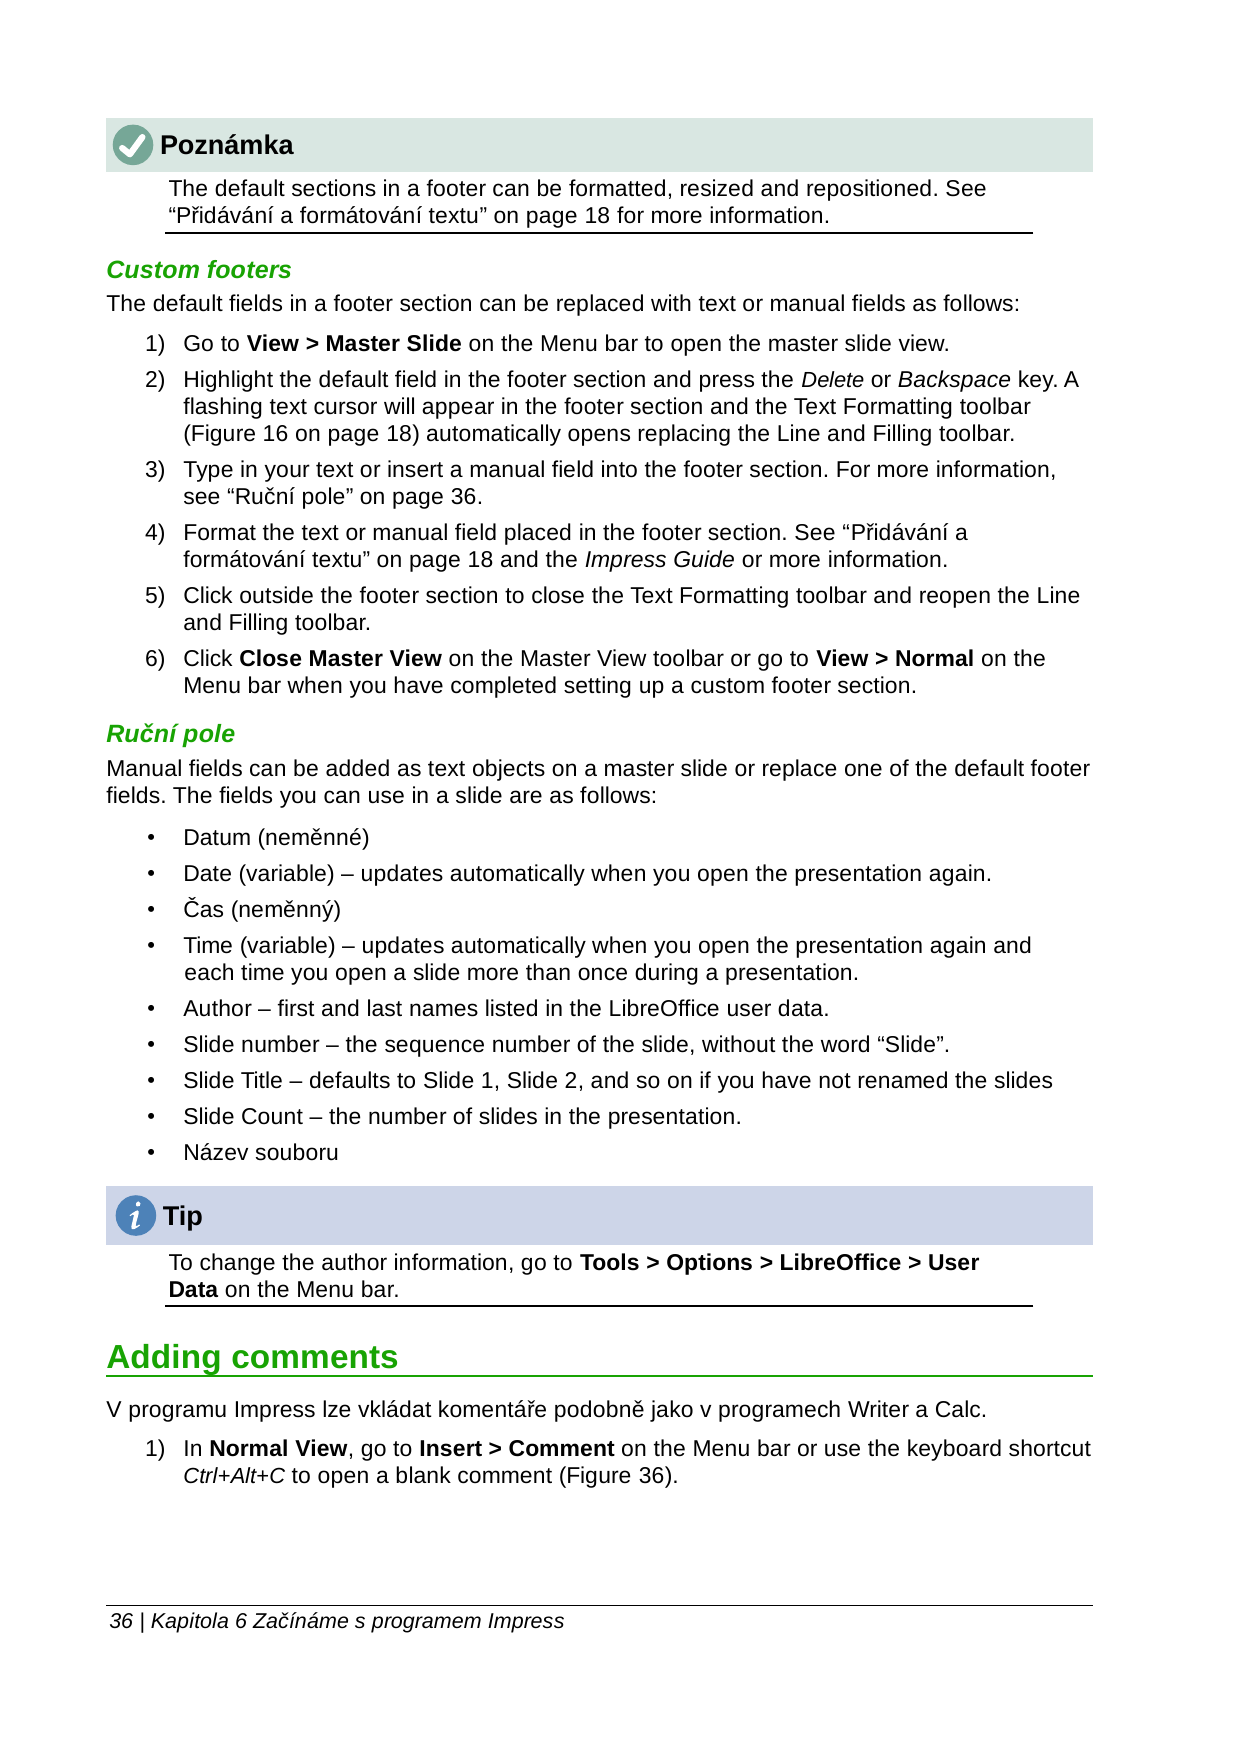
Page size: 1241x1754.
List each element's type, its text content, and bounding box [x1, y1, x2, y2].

subtitle Adding comments [106, 1337, 1093, 1375]
text V programu Impress lze vkládat komentáře podobně jako v programech Writer a Calc. [106, 1395, 1093, 1422]
list Author – first and last names listed in the LibreOffice user data. [144, 991, 1093, 1021]
list Highlight the default field in the footer section and press the Delete or Backspace key. A flashing text cursor will appear in the footer section and the Text Formatting toolbar (Figure 16 on page 17) automatically opens replacing the Line and Filling toolbar. [165, 365, 1093, 446]
text To change the author information, go to Tools > Options > LibreOffice > User Data on the Menu bar. [165, 1245, 1033, 1305]
subtitle Ruční pole [106, 719, 1093, 748]
list Click Close Master View on the Master View toolbar or go to View > Normal on the Menu bar when you have completed setting up a custom footer section. [165, 644, 1093, 698]
list Název souboru [144, 1135, 1093, 1168]
list Time (variable) – updates automatically when you open the presentation again and each time you open a slide more than once during a presentation. [144, 928, 1093, 986]
list Date (variable) – updates automatically when you open the presentation again. [144, 857, 1093, 887]
text Manual fields can be added as text objects on a master slide or replace one of the default footer fields. The fields you can use in a slide are as follows: [106, 754, 1093, 808]
list Čas (neměnný) [144, 892, 1093, 922]
list Slide number – the sequence number of the slide, without the word “Slide”. [144, 1027, 1093, 1057]
list Type in your text or insert a manual field into the footer section. For more information, see “Manual fields” on page 35. [165, 455, 1093, 509]
list Slide Title – defaults to Slide 1, Slide 2, and so on if you have not renamed the slides [144, 1063, 1093, 1093]
text The default sections in a footer can be formatted, resized and repositioned. See “Adding and formatting text” on page 17 for more information. [165, 172, 1033, 232]
list Datum (neměnné) [144, 821, 1093, 851]
subtitle Poznámka [106, 118, 1093, 172]
list Format the text or manual field placed in the footer section. See “Adding and formatting text” on page 17 and the Impress Guide or more information. [165, 518, 1093, 572]
subtitle Tip [106, 1186, 1093, 1245]
subtitle Custom footers [106, 254, 1093, 283]
list Go to View > Master Slide on the Menu bar to open the master slide view. [165, 329, 1093, 356]
text The default fields in a footer section can be replaced with text or manual fields as follows: [106, 289, 1093, 317]
list Click outside the footer section to close the Text Formatting toolbar and reopen the Line and Filling toolbar. [165, 581, 1093, 635]
list In Normal View, go to Insert > Comment on the Menu bar or use the keyboard shortcut Ctrl+Alt+C to open a blank comment (Figure 36). [165, 1435, 1093, 1489]
list Slide Count – the number of slides in the presentation. [144, 1099, 1093, 1129]
